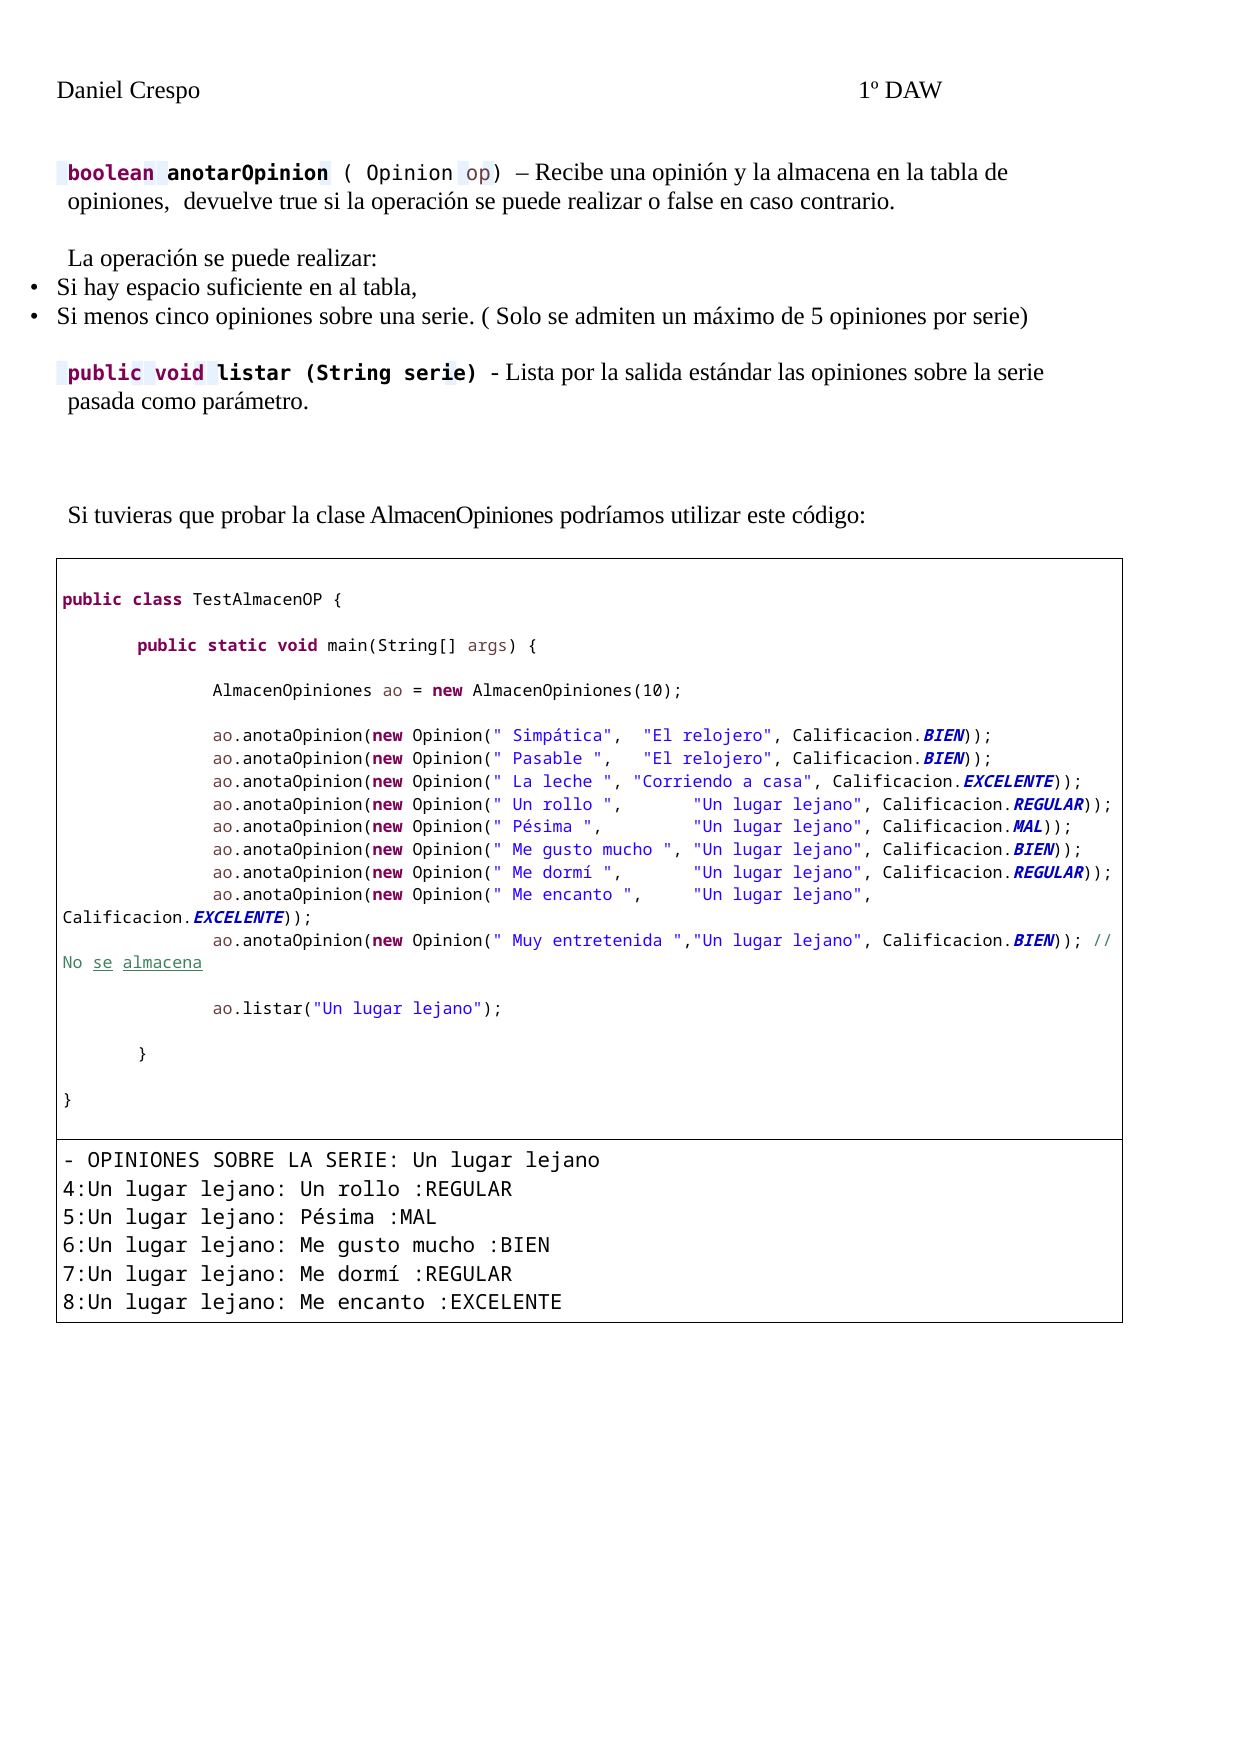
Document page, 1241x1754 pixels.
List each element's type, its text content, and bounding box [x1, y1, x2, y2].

table_cell - OPINIONES SOBRE LA SERIE: Un lugar lejano 4:Un lugar lejano: Un rollo :REGULAR 5:Un lugar lejano: Pésima :MAL 6:Un lugar lejano: Me gusto mucho :BIEN 7:Un lugar lejano: Me dormí :REGULAR 8:Un lugar lejano: Me encanto :EXCELENTE [57, 1140, 1122, 1322]
text boolean anotarOpinion ( Opinion op) – Recibe una opinión y la almacena en la tabla de opiniones, devuelve true si la operación se puede realizar o false en caso contrario. [67, 157, 1101, 214]
table_header public class TestAlmacenOP { public static void main(String[] args) { AlmacenOpiniones ao = new AlmacenOpiniones(10); ao.anotaOpinion(new Opinion(" Simpática", "El relojero", Calificacion.BIEN)); ao.anotaOpinion(new Opinion(" Pasable ", "El relojero", Calificacion.BIEN)); ao.anotaOpinion(new Opinion(" La leche ", "Corriendo a casa", Calificacion.EXCELENTE)); ao.anotaOpinion(new Opinion(" Un rollo ", "Un lugar lejano", Calificacion.REGULAR)); ao.anotaOpinion(new Opinion(" Pésima ", "Un lugar lejano", Calificacion.MAL)); ao.anotaOpinion(new Opinion(" Me gusto mucho ", "Un lugar lejano", Calificacion.BIEN)); ao.anotaOpinion(new Opinion(" Me dormí ", "Un lugar lejano", Calificacion.REGULAR)); ao.anotaOpinion(new Opinion(" Me encanto ", "Un lugar lejano", Calificacion.EXCELENTE)); ao.anotaOpinion(new Opinion(" Muy entretenida ","Un lugar lejano", Calificacion.BIEN)); // No se almacena ao.listar("Un lugar lejano"); } } [57, 559, 1122, 1138]
text public void listar (String serie) - Lista por la salida estándar las opiniones sobre la serie pasada como parámetro. [67, 357, 1088, 414]
list Si hay espacio suficiente en al tabla, [29, 272, 1122, 301]
text La operación se puede realizar: [67, 243, 1122, 272]
list Si menos cinco opiniones sobre una serie. ( Solo se admiten un máximo de 5 opiniones por serie) [29, 301, 1122, 329]
text Si tuvieras que probar la clase AlmacenOpiniones podríamos utilizar este código: [67, 501, 1122, 529]
